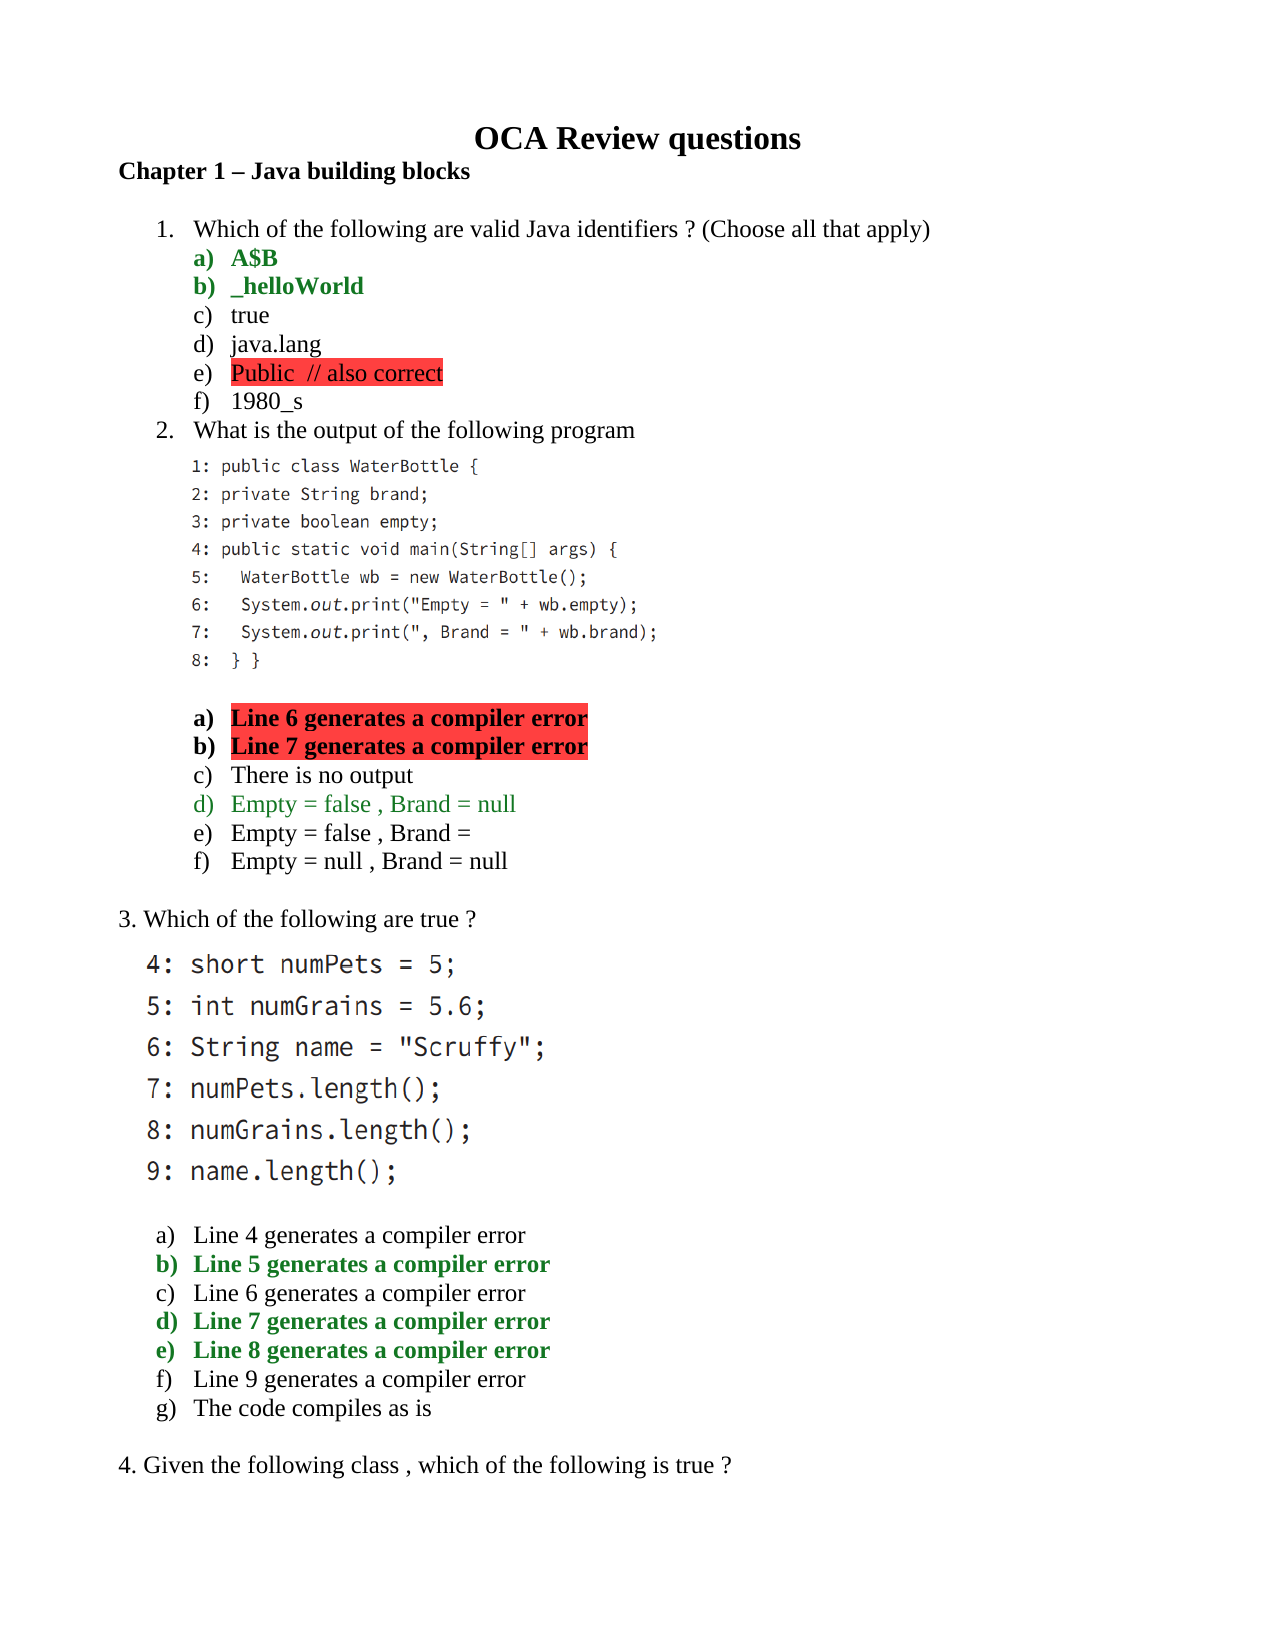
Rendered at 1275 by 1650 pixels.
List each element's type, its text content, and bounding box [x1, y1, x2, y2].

list Line 5 generates a compiler error [156, 1249, 1157, 1278]
picture [186, 456, 667, 677]
list Line 7 generates a compiler error [193, 731, 1157, 760]
text Chapter 1 – Java building blocks [118, 156, 1157, 185]
list Empty = false , Brand = null [193, 789, 1157, 818]
list Line 4 generates a compiler error [156, 1220, 1157, 1249]
list Which of the following are valid Java identifiers ? (Choose all that apply) [156, 214, 1157, 243]
list java.lang [193, 329, 1157, 358]
list Line 9 generates a compiler error [156, 1364, 1157, 1393]
list There is no output [193, 760, 1157, 789]
list What is the output of the following program [156, 415, 1157, 444]
list true [193, 300, 1157, 329]
picture [135, 954, 561, 1201]
list Line 6 generates a compiler error [193, 703, 1157, 731]
list Empty = false , Brand = [193, 818, 1157, 846]
text OCA Review questions [118, 118, 1157, 156]
list The code compiles as is [156, 1393, 1157, 1421]
text 3. Which of the following are true ? [118, 904, 1157, 933]
list Line 7 generates a compiler error [156, 1306, 1157, 1335]
list Line 8 generates a compiler error [156, 1335, 1157, 1364]
text 4. Given the following class , which of the following is true ? [118, 1450, 1157, 1479]
list A$B [193, 243, 1157, 271]
list Empty = null , Brand = null [193, 846, 1157, 875]
list Line 6 generates a compiler error [156, 1278, 1157, 1306]
list Public // also correct [193, 358, 1157, 386]
list _helloWorld [193, 271, 1157, 300]
list 1980_s [193, 386, 1157, 415]
